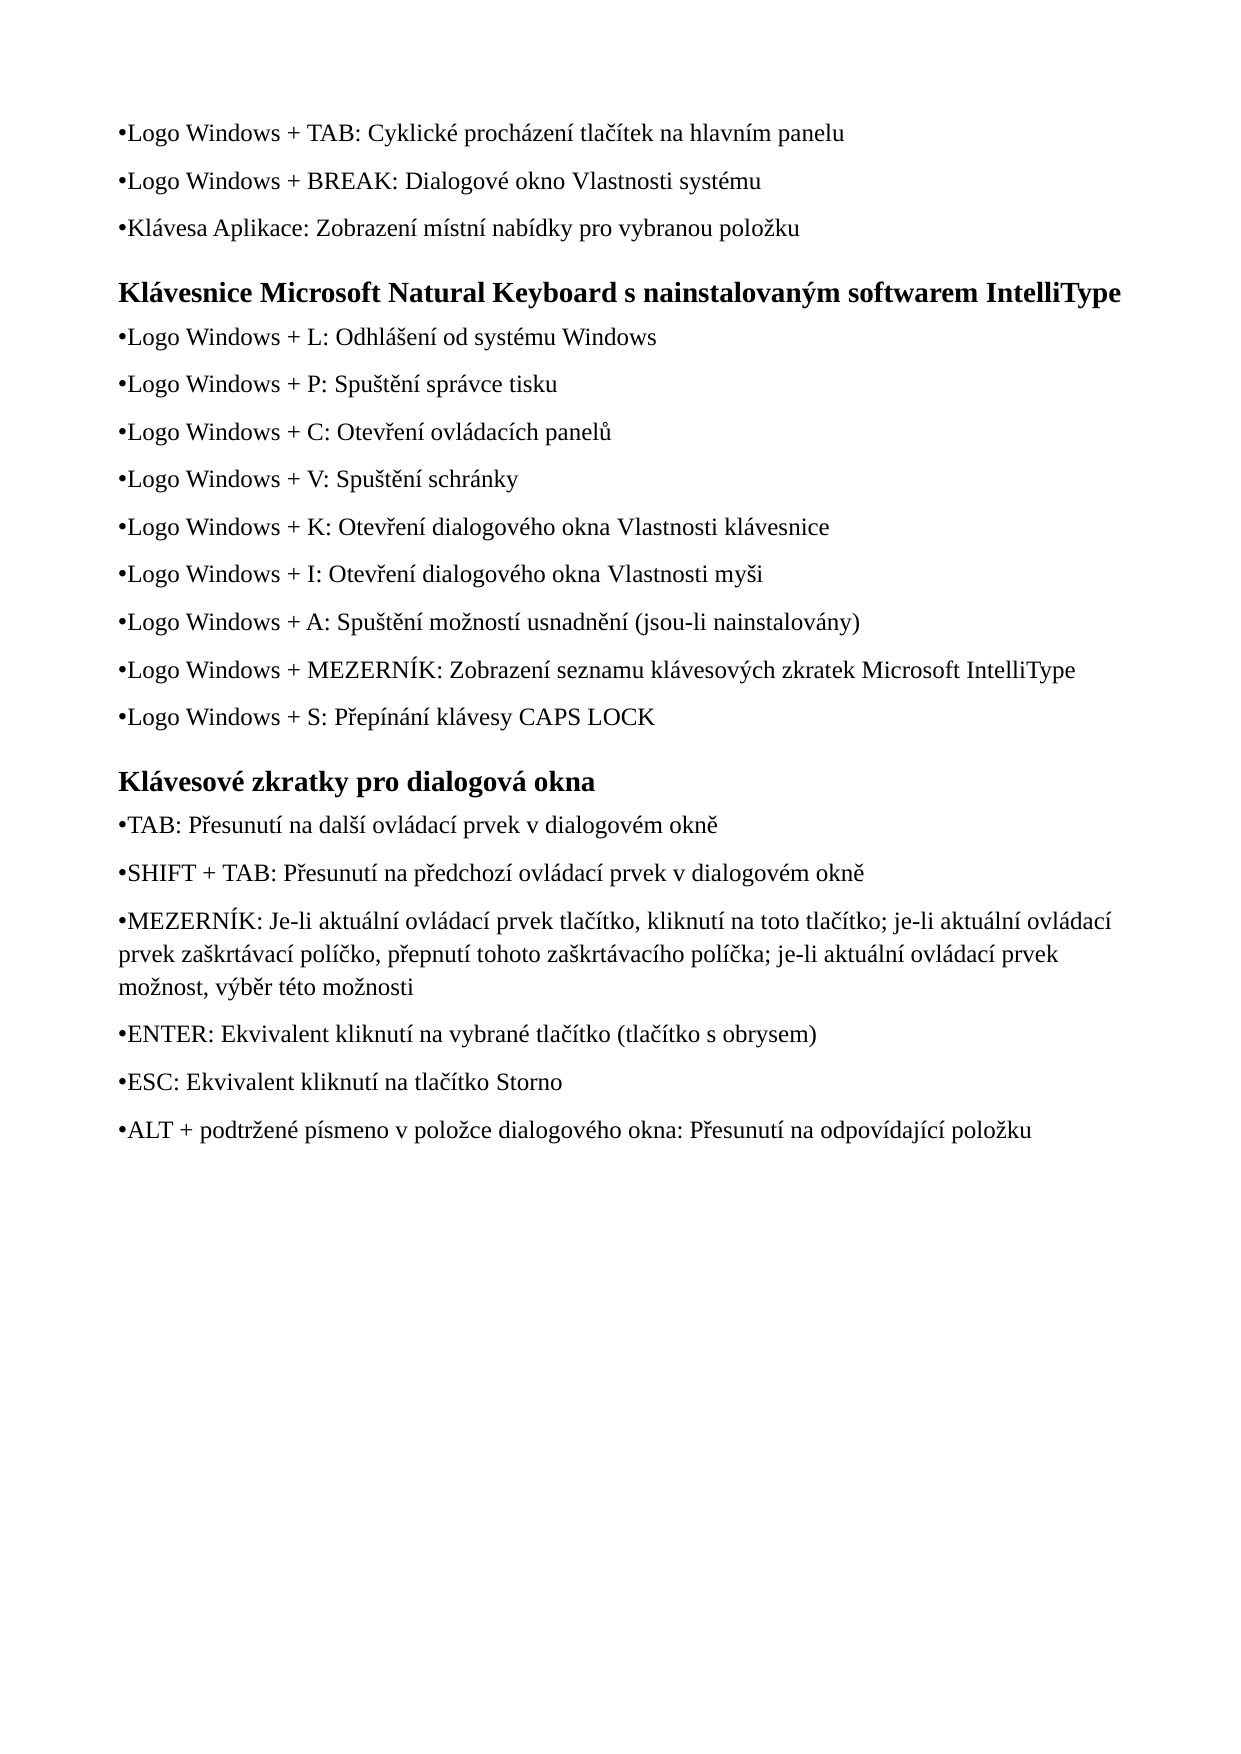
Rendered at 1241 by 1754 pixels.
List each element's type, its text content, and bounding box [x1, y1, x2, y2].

subtitle Klávesnice Microsoft Natural Keyboard s nainstalovaným softwarem IntelliType [118, 276, 1122, 309]
list Logo Windows + S: Přepínání klávesy CAPS LOCK [118, 702, 1122, 731]
list Logo Windows + C: Otevření ovládacích panelů [118, 417, 1122, 446]
list Logo Windows + K: Otevření dialogového okna Vlastnosti klávesnice [118, 512, 1122, 541]
list MEZERNÍK: Je-li aktuální ovládací prvek tlačítko, kliknutí na toto tlačítko; je-li aktuální ovládací prvek zaškrtávací políčko, přepnutí tohoto zaškrtávacího políčka; je-li aktuální ovládací prvek možnost, výběr této možnosti [118, 906, 1122, 1001]
list Logo Windows + A: Spuštění možností usnadnění (jsou-li nainstalovány) [118, 607, 1122, 636]
list Klávesa Aplikace: Zobrazení místní nabídky pro vybranou položku [118, 213, 1122, 242]
list ALT + podtržené písmeno v položce dialogového okna: Přesunutí na odpovídající položku [118, 1115, 1122, 1143]
list Logo Windows + P: Spuštění správce tisku [118, 369, 1122, 398]
list TAB: Přesunutí na další ovládací prvek v dialogovém okně [118, 811, 1122, 839]
subtitle Klávesové zkratky pro dialogová okna [118, 764, 1122, 798]
list ENTER: Ekvivalent kliknutí na vybrané tlačítko (tlačítko s obrysem) [118, 1019, 1122, 1048]
list SHIFT + TAB: Přesunutí na předchozí ovládací prvek v dialogovém okně [118, 858, 1122, 887]
list Logo Windows + I: Otevření dialogového okna Vlastnosti myši [118, 559, 1122, 588]
list ESC: Ekvivalent kliknutí na tlačítko Storno [118, 1067, 1122, 1096]
list Logo Windows + L: Odhlášení od systému Windows [118, 322, 1122, 350]
list Logo Windows + BREAK: Dialogové okno Vlastnosti systému [118, 166, 1122, 194]
list Logo Windows + TAB: Cyklické procházení tlačítek na hlavním panelu [118, 118, 1122, 147]
list Logo Windows + MEZERNÍK: Zobrazení seznamu klávesových zkratek Microsoft IntelliType [118, 655, 1122, 683]
list Logo Windows + V: Spuštění schránky [118, 464, 1122, 493]
